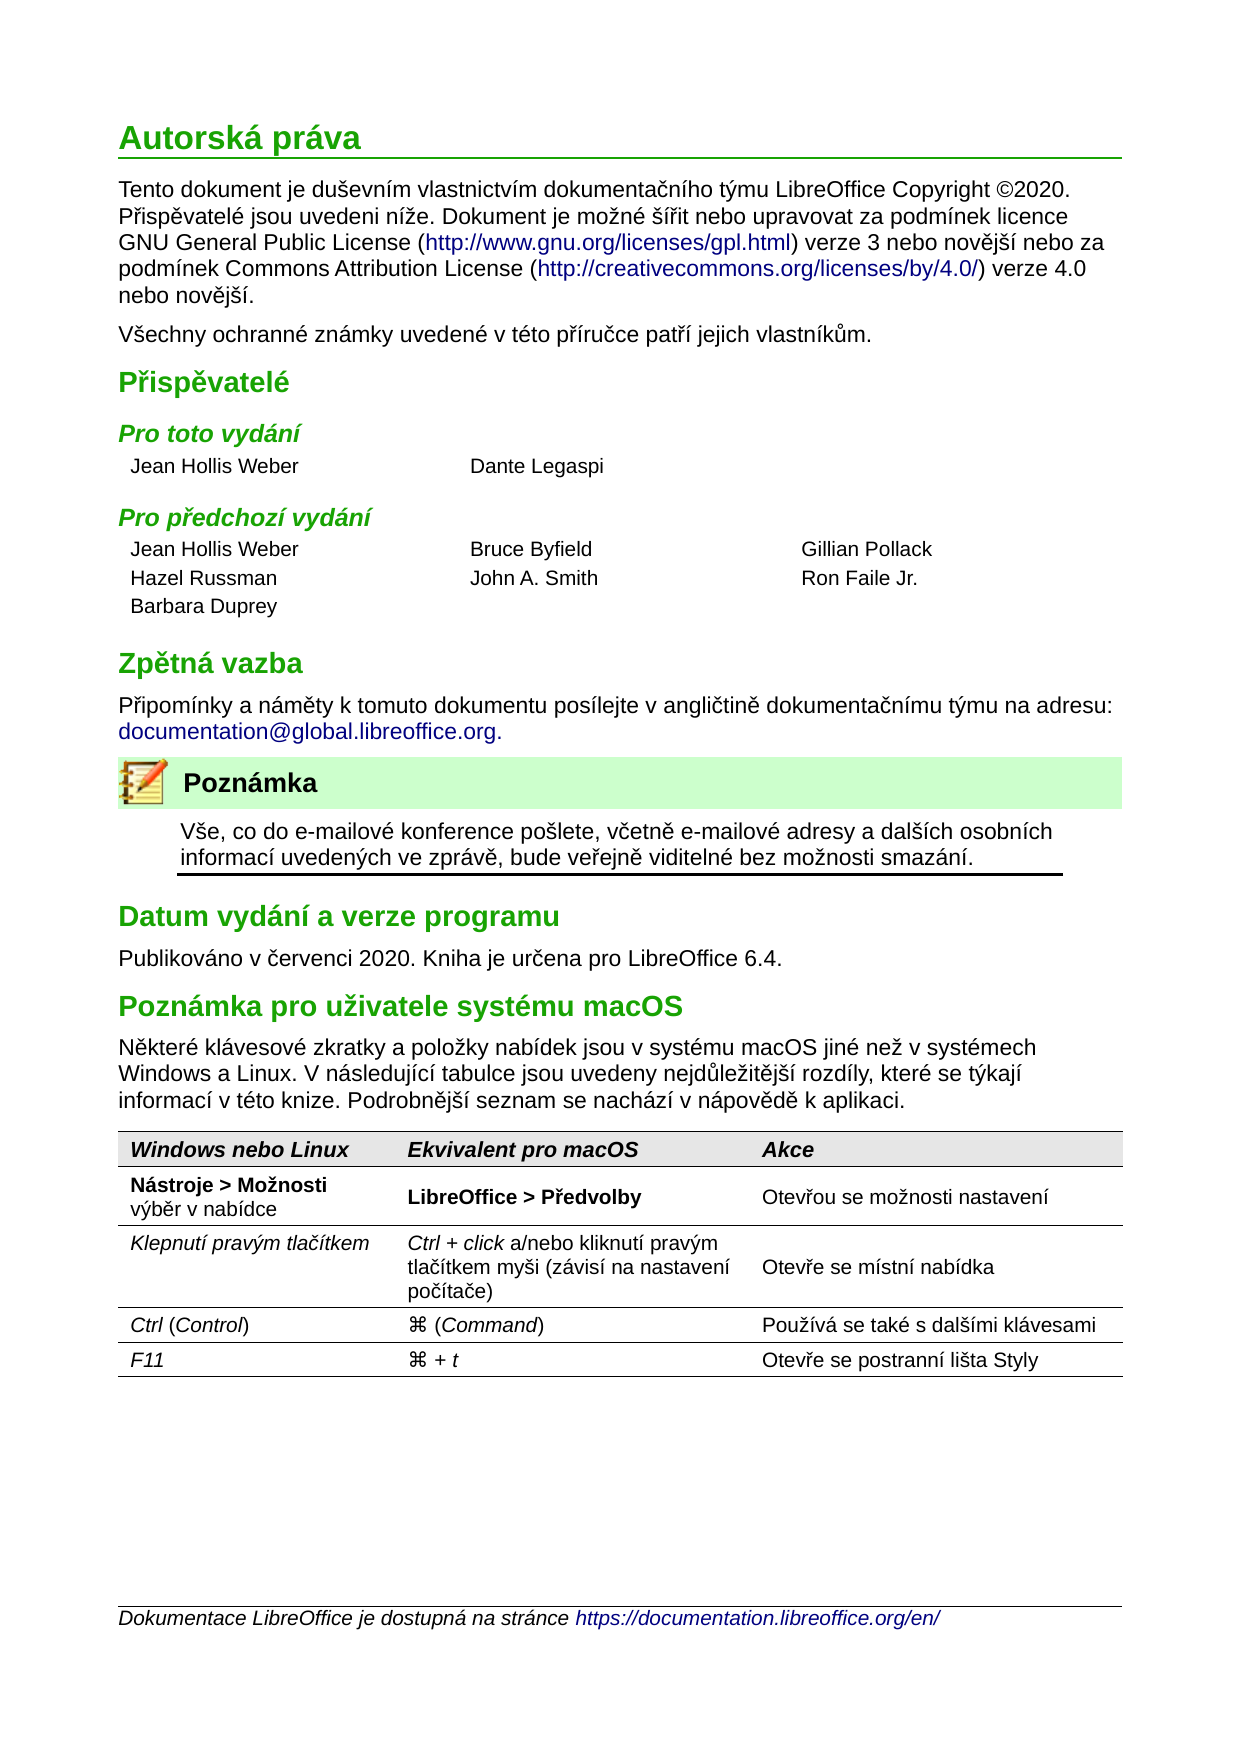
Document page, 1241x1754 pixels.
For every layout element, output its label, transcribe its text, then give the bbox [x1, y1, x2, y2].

table_header Ekvivalent pro macOS [396, 1132, 750, 1166]
text Všechny ochranné známky uvedené v této příručce patří jejich vlastníkům. [118, 321, 1122, 347]
table_header Jean Hollis Weber [118, 454, 458, 482]
table_cell John A. Smith [458, 566, 789, 594]
picture [119, 757, 170, 808]
table_cell Otevřou se možnosti nastavení [750, 1167, 1123, 1225]
table_cell Klepnutí pravým tlačítkem [118, 1226, 396, 1307]
table_cell [789, 594, 1122, 623]
subtitle Pro předchozí vydání [118, 503, 1122, 531]
subtitle Datum vydání a verze programu [118, 899, 1122, 933]
subtitle Přispěvatelé [118, 365, 1122, 398]
subtitle Autorská práva [118, 118, 1122, 157]
table_cell Ctrl + click a/nebo kliknutí pravým tlačítkem myši (závisí na nastavení počítače) [396, 1226, 750, 1307]
table_header [789, 454, 1122, 482]
table_cell [458, 594, 789, 623]
subtitle Pro toto vydání [118, 419, 1122, 448]
table_cell Otevře se postranní lišta Styly [750, 1343, 1123, 1376]
table_cell Používá se také s dalšími klávesami [750, 1308, 1123, 1342]
table_cell ⌘ + t [396, 1343, 750, 1376]
table_header Windows nebo Linux [118, 1132, 396, 1166]
table_cell Ron Faile Jr. [789, 566, 1122, 594]
subtitle Poznámka pro uživatele systému macOS [118, 989, 1122, 1022]
table_header Dante Legaspi [458, 454, 789, 482]
subtitle Zpětná vazba [118, 646, 1122, 680]
text Tento dokument je duševním vlastnictvím dokumentačního týmu LibreOffice Copyright ©2020. Přispěvatelé jsou uvedeni níže. Dokument je možné šířit nebo upravovat za podmínek licence GNU General Public License (http://www.gnu.org/licenses/gpl.html) verze 3 nebo novější nebo za podmínek Commons Attribution License (http://creativecommons.org/licenses/by/4.0/) verze 4.0 nebo novější. [118, 176, 1122, 308]
subtitle Poznámka [118, 757, 1122, 809]
table_cell F11 [118, 1343, 396, 1376]
table_header Gillian Pollack [789, 537, 1122, 566]
table_cell Barbara Duprey [118, 594, 458, 623]
table_cell Nástroje > Možnosti výběr v nabídce [118, 1167, 396, 1225]
text Připomínky a náměty k tomuto dokumentu posílejte v angličtině dokumentačnímu týmu na adresu: documentation@global.libreoffice.org. [118, 692, 1122, 744]
table_cell Ctrl (Control) [118, 1308, 396, 1342]
text Publikováno v červenci 2020. Kniha je určena pro LibreOffice 6.4. [118, 944, 1122, 971]
table_header Jean Hollis Weber [118, 537, 458, 566]
table_cell Hazel Russman [118, 566, 458, 594]
table_header Bruce Byfield [458, 537, 789, 566]
text Některé klávesové zkratky a položky nabídek jsou v systému macOS jiné než v systémech Windows a Linux. V následující tabulce jsou uvedeny nejdůležitější rozdíly, které se týkají informací v této knize. Podrobnější seznam se nachází v nápovědě k aplikaci. [118, 1034, 1122, 1113]
table_cell ⌘ (Command) [396, 1308, 750, 1342]
text Vše, co do e-mailové konference pošlete, včetně e-mailové adresy a dalších osobních informací uvedených ve zprávě, bude veřejně viditelné bez možnosti smazání. [177, 815, 1063, 873]
table_cell LibreOffice > Předvolby [396, 1167, 750, 1225]
table_cell Otevře se místní nabídka [750, 1226, 1123, 1307]
table_header Akce [750, 1132, 1123, 1166]
